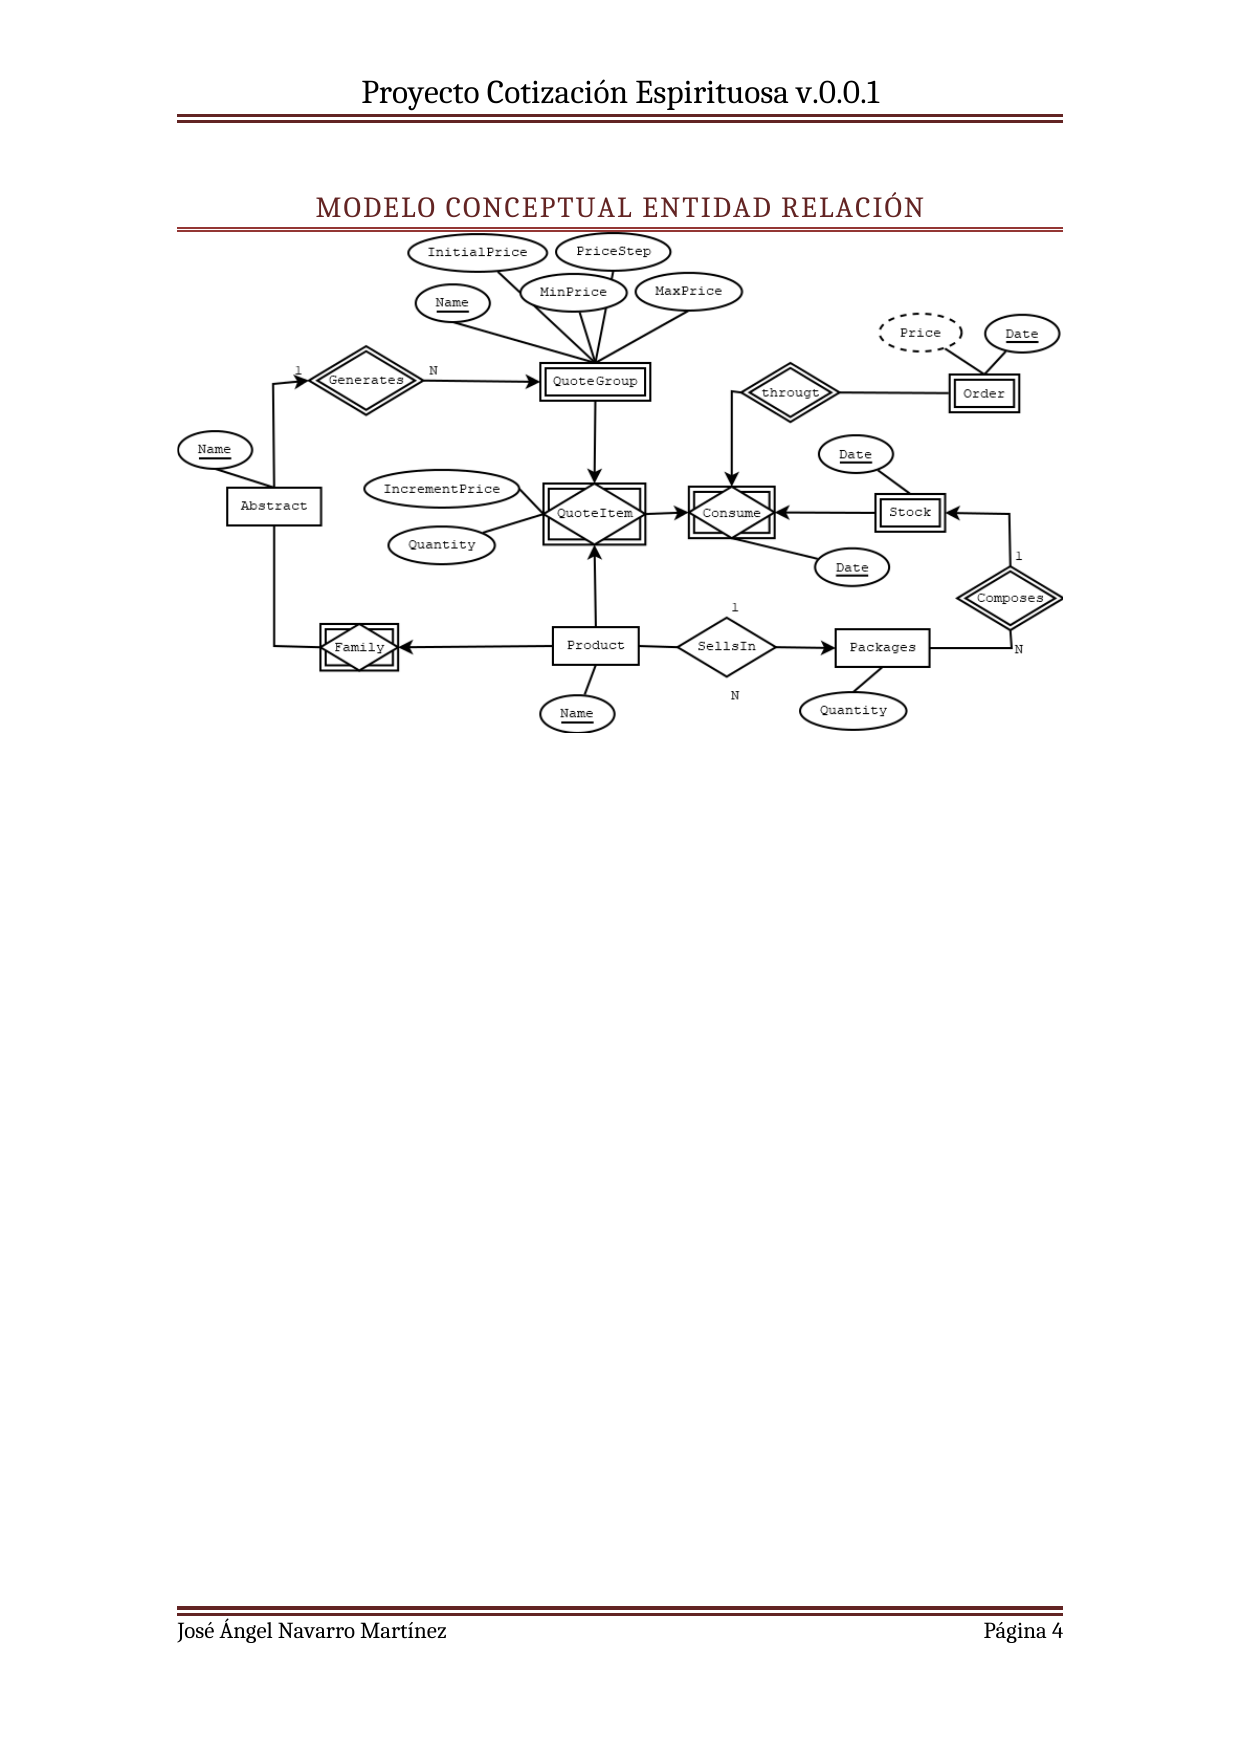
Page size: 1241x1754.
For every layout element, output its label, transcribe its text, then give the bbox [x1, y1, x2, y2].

subtitle Modelo conceptual Entidad relación [177, 192, 1063, 227]
